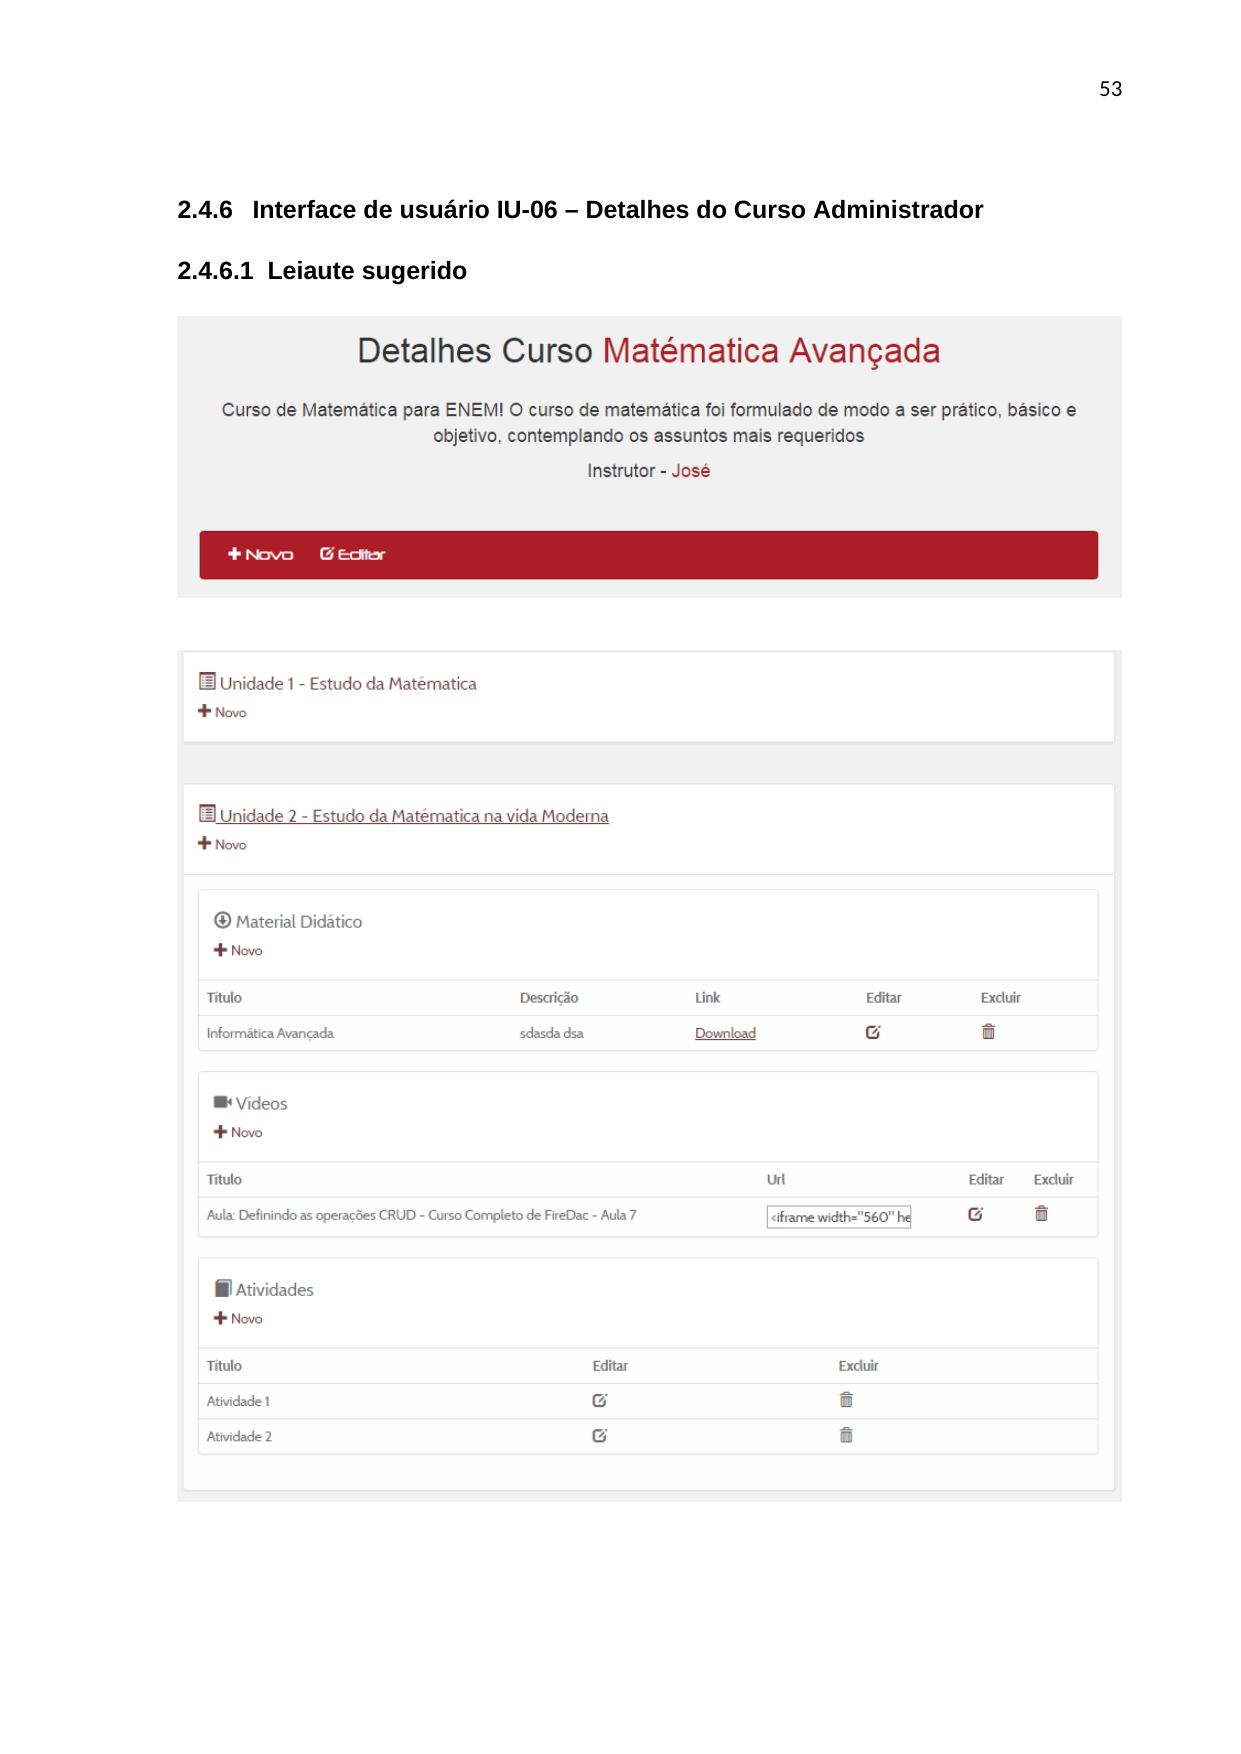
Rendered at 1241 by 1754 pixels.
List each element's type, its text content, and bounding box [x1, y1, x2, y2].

subtitle Leiaute sugerido [177, 256, 1122, 284]
picture [177, 650, 1123, 1502]
picture [177, 316, 1123, 598]
subtitle Interface de usuário IU-06 – Detalhes do Curso Administrador [177, 195, 1122, 224]
